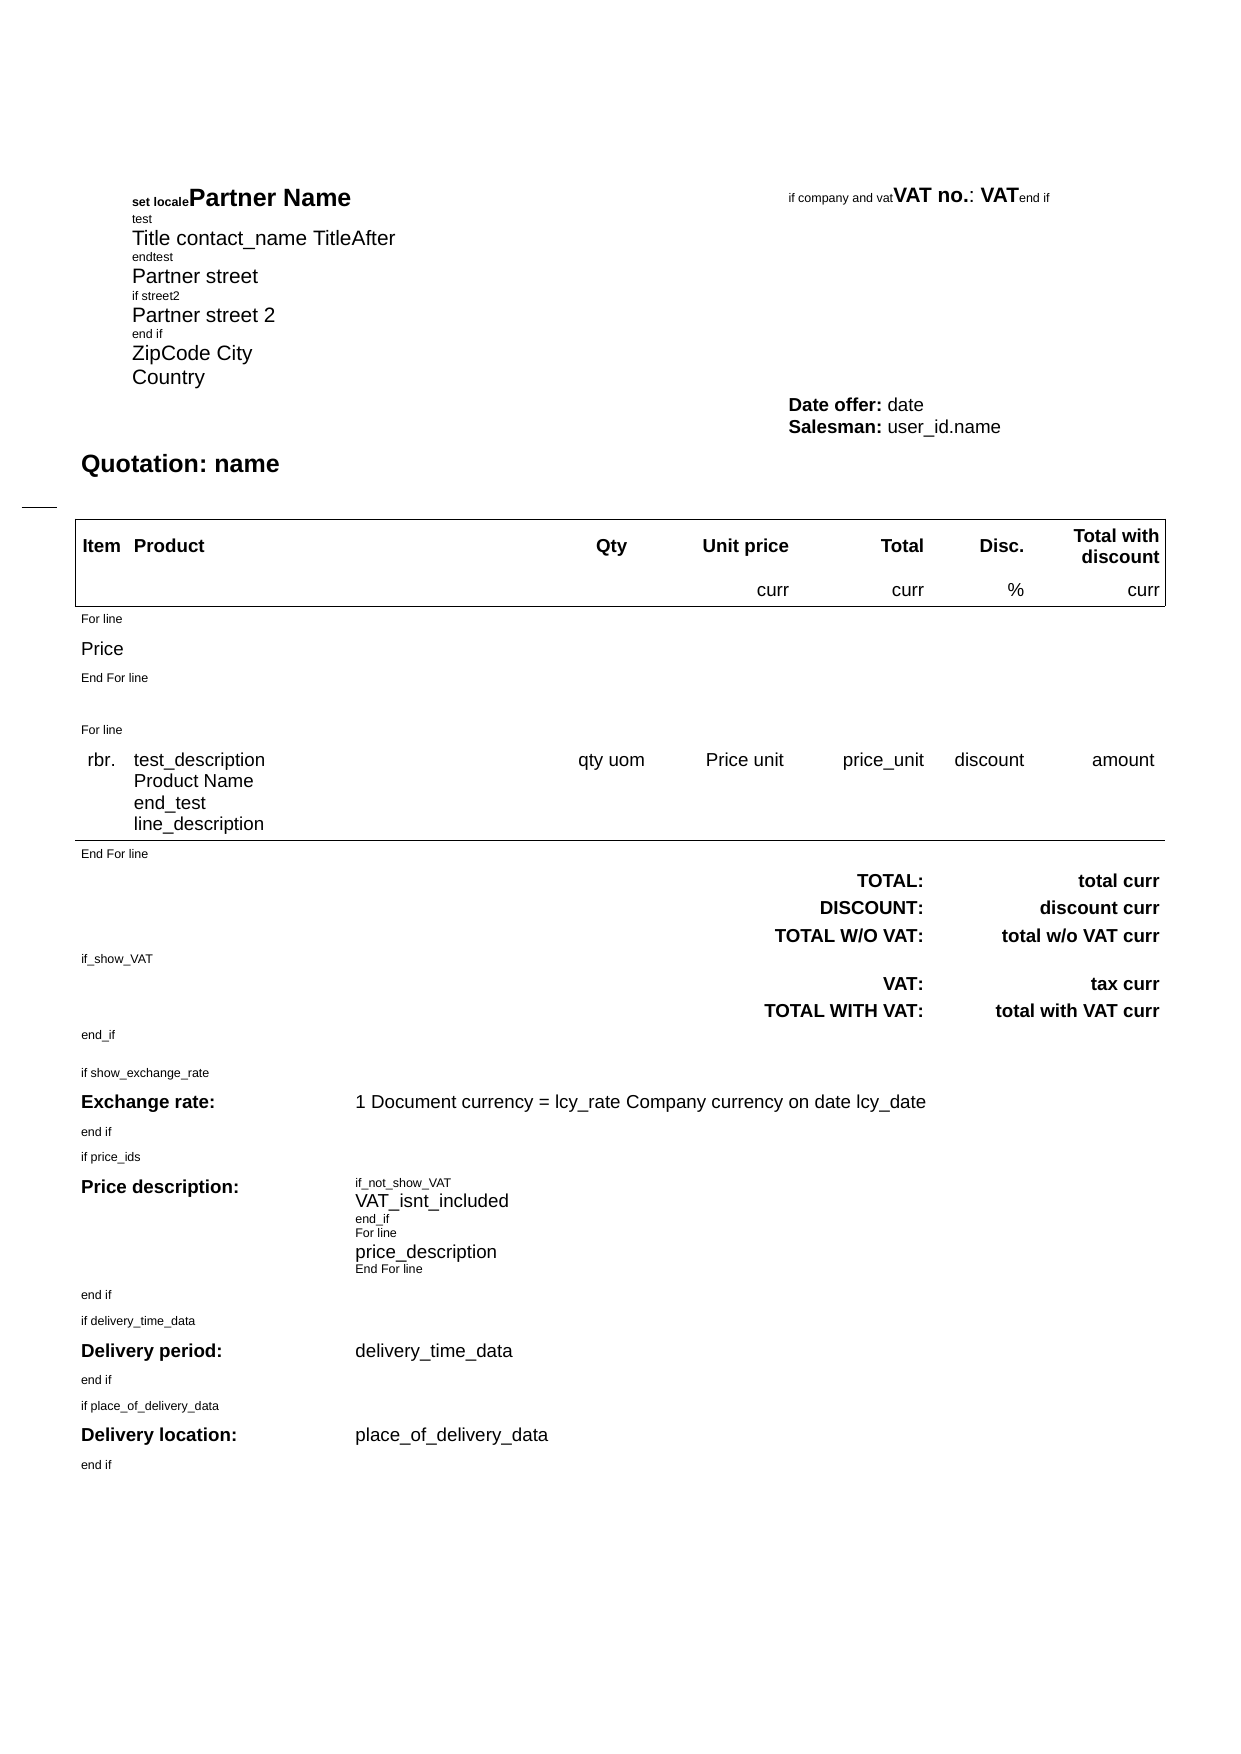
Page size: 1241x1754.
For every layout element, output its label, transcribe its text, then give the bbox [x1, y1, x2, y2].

table_cell discount [930, 743, 1030, 840]
table_cell total with VAT curr [930, 997, 1165, 1025]
table_cell curr [663, 573, 794, 606]
table_header Quotation: name [75, 443, 1165, 483]
table_cell tax curr [930, 970, 1165, 997]
table_cell if price_ids [75, 1144, 1165, 1170]
table_header Product [128, 520, 560, 573]
table_cell [75, 691, 1165, 717]
table_cell curr [795, 573, 930, 606]
table_cell TOTAL W/O VAT: [75, 922, 930, 949]
table_cell TOTAL WITH VAT: [75, 997, 930, 1025]
table_cell curr [1030, 573, 1165, 606]
table_cell End For line [75, 665, 1165, 691]
table_cell test_description Product Name end_test line_description [128, 743, 560, 840]
table_cell qty uom [560, 743, 663, 840]
table_cell For line [75, 607, 1165, 632]
table_cell Price [75, 632, 1165, 665]
table_cell Price description: [75, 1170, 349, 1282]
table_cell [560, 573, 663, 606]
table_cell delivery_time_data [350, 1334, 1165, 1367]
table_cell if_show_VAT [75, 949, 1165, 969]
table_cell End For line [75, 841, 1165, 866]
table_cell % [930, 573, 1030, 606]
table_header Total with discount [1030, 520, 1165, 573]
table_cell For line [75, 717, 1165, 743]
table_header Total [795, 520, 930, 573]
table_header Qty [560, 520, 663, 573]
table_cell Delivery period: [75, 1334, 349, 1367]
table_cell [75, 483, 1165, 518]
table_header if delivery_time_data [75, 1308, 1165, 1334]
table_cell [128, 573, 560, 606]
table_cell TOTAL: [75, 866, 930, 894]
table_header [75, 177, 126, 443]
table_cell Delivery location: [75, 1419, 349, 1452]
table_cell total w/o VAT curr [930, 922, 1165, 949]
table_cell if_not_show_VAT VAT_isnt_included end_if For line price_description End For line [350, 1170, 1165, 1282]
table_cell amount [1030, 743, 1165, 840]
table_cell 1 Document currency = lcy_rate Company currency on date lcy_date [350, 1085, 1165, 1118]
table_cell end if [75, 1119, 1165, 1144]
table_header Unit price [663, 520, 794, 573]
table_cell Price unit [663, 743, 794, 840]
table_cell [76, 573, 128, 606]
table_cell if place_of_delivery_data [75, 1393, 1165, 1418]
table_header Disc. [930, 520, 1030, 573]
table_cell total curr [930, 866, 1165, 894]
table_header if company and vatVAT no.: VATend if [783, 177, 1166, 325]
table_cell VAT: [75, 970, 930, 997]
table_header set localePartner Name test Title contact_name TitleAfter endtest Partner street if street2 Partner street 2 end if ZipCode City Country [126, 177, 782, 443]
table_cell end if [75, 1367, 1165, 1393]
table_cell place_of_delivery_data [350, 1419, 1165, 1452]
table_cell price_unit [795, 743, 930, 840]
table_cell end if [75, 1282, 1165, 1308]
table_cell DISCOUNT: [75, 894, 930, 922]
table_cell discount curr [930, 894, 1165, 922]
table_cell Date offer: date Salesman: user_id.name [783, 325, 1166, 443]
table_cell end_if [75, 1025, 1165, 1045]
table_cell Exchange rate: [75, 1085, 349, 1118]
table_header Item [76, 520, 128, 573]
table_cell rbr. [75, 743, 128, 840]
table_header if show_exchange_rate [75, 1060, 1165, 1085]
table_cell end if [75, 1452, 1165, 1477]
